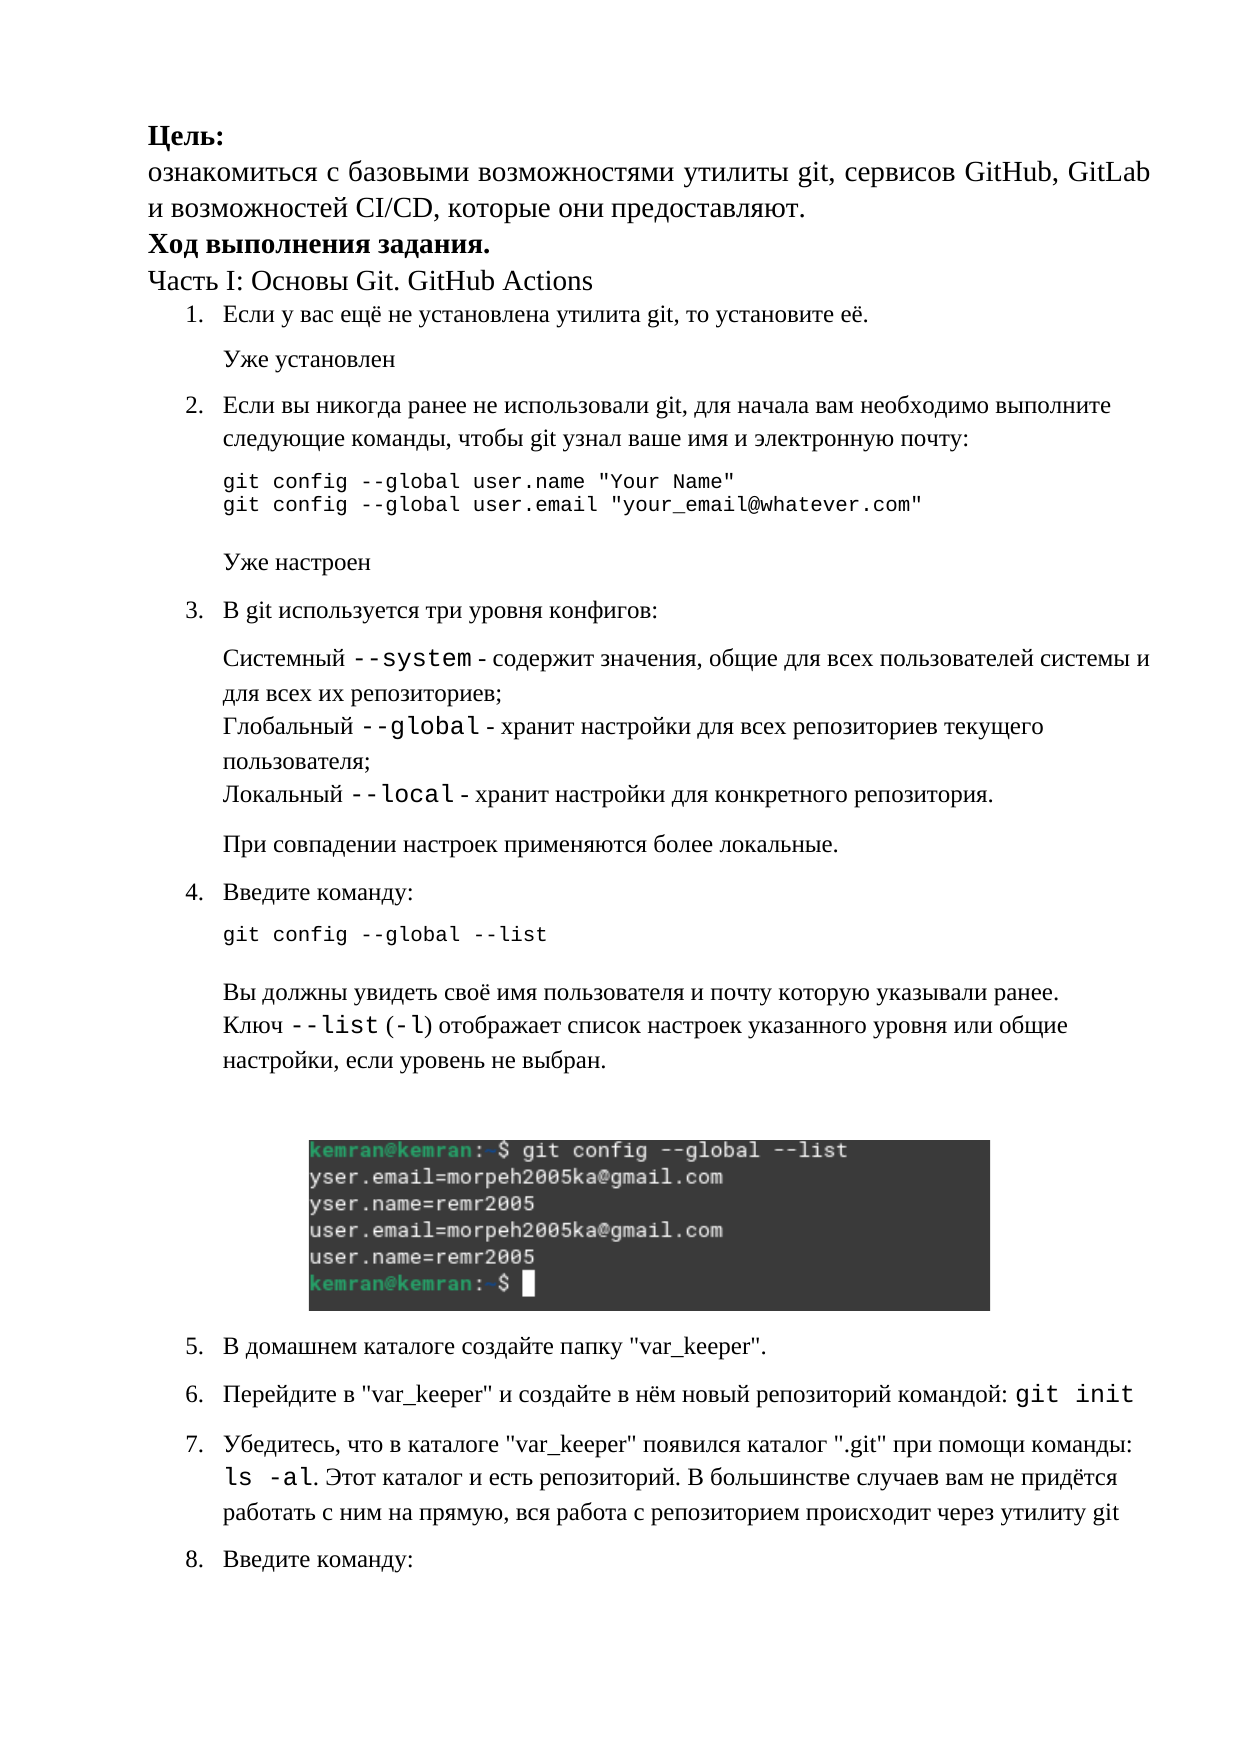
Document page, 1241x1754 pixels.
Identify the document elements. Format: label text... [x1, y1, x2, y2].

subtitle Цель: [148, 118, 1152, 152]
list Уже настроен [185, 547, 1152, 576]
picture [308, 1140, 991, 1311]
list Локальный --local - хранит настройки для конкретного репозитория. [185, 779, 1152, 810]
text ознакомиться с базовыми возможностями утилиты git, сервисов GitHub, GitLab и возможностей CI/CD, которые они предоставляют. [148, 154, 1152, 224]
list Перейдите в "var_keeper" и создайте в нём новый репозиторий командой: git init [185, 1379, 1152, 1409]
list Вы должны увидеть своё имя пользователя и почту которую указывали ранее. Ключ --list (-l) отображает список настроек указанного уровня или общие настройки, если уровень не выбран. [185, 977, 1152, 1074]
list git config --global user.name "Your Name" [185, 471, 1152, 494]
subtitle Ход выполнения задания. [148, 227, 1152, 260]
list Уже установлен [185, 344, 1152, 373]
list git config --global --list [185, 924, 1152, 948]
list Убедитесь, что в каталоге "var_keeper" появился каталог ".git" при помощи команды: ls -al. Этот каталог и есть репозиторий. В большинстве случаев вам не придётся работать с ним на прямую, вся работа с репозиторием происходит через утилиту git [185, 1429, 1152, 1526]
list В git используется три уровня конфигов: [185, 595, 1152, 624]
list Если вы никогда ранее не использовали git, для начала вам необходимо выполните следующие команды, чтобы git узнал ваше имя и электронную почту: [185, 390, 1152, 452]
text Часть I: Основы Git. GitHub Actions [148, 263, 1152, 296]
list git config --global user.email "your_email@whatever.com" [185, 494, 1152, 518]
list В домашнем каталоге создайте папку "var_keeper". [185, 1331, 1152, 1360]
list Если у вас ещё не установлена утилита git, то установите её. [185, 299, 1152, 328]
list Системный --system - содержит значения, общие для всех пользователей системы и для всех их репозиториев; [185, 643, 1152, 707]
list При совпадении настроек применяются более локальные. [185, 829, 1152, 858]
list Введите команду: [185, 1544, 1152, 1573]
list Введите команду: [185, 877, 1152, 905]
list Глобальный --global - хранит настройки для всех репозиториев текущего пользователя; [185, 711, 1152, 775]
